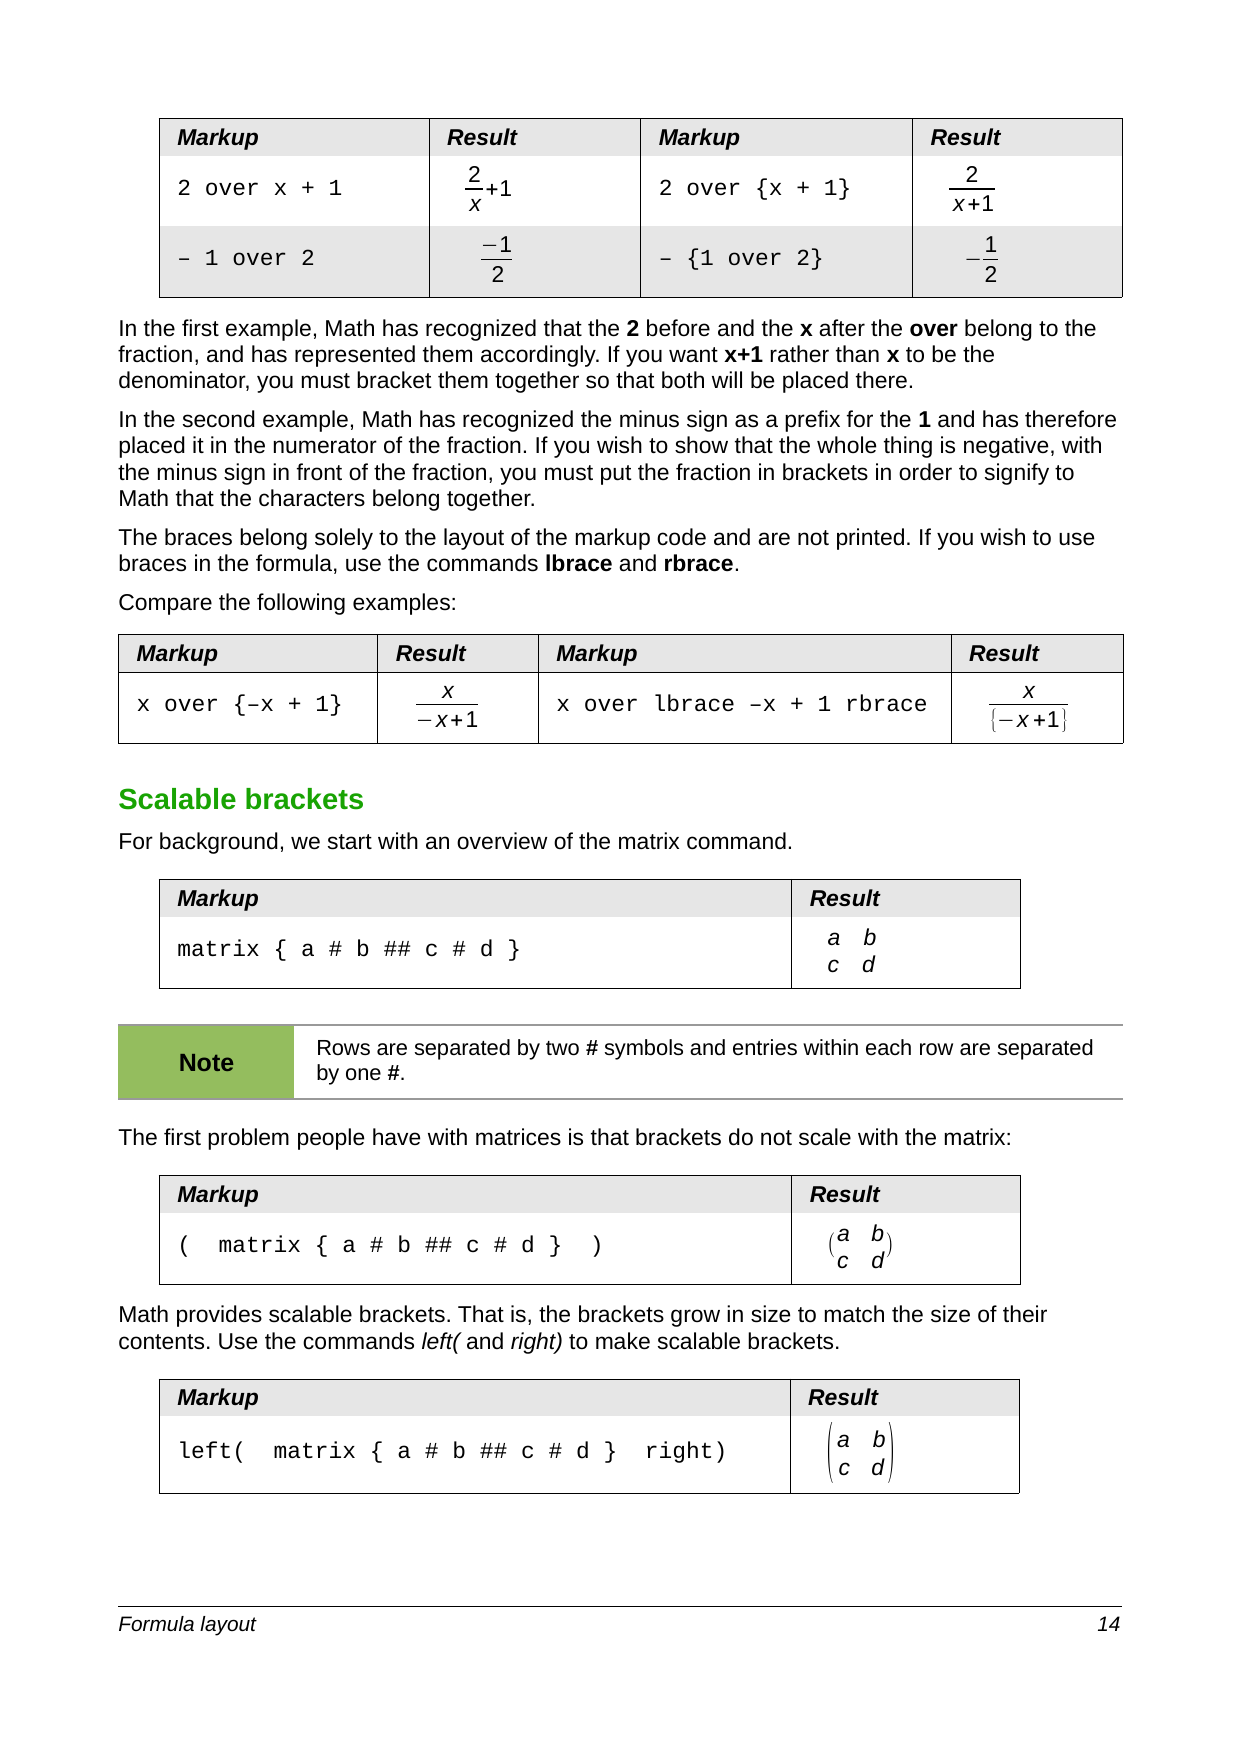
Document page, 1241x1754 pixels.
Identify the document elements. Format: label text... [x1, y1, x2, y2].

table_cell [791, 1416, 1019, 1493]
text In the second example, Math has recognized the minus sign as a prefix for the 1 and has therefore placed it in the numerator of the fraction. If you wish to show that the whole thing is negative, with the minus sign in front of the fraction, you must put the fraction in brackets in order to signify to Math that the characters belong together. [118, 406, 1122, 511]
table_header Result [913, 119, 1122, 156]
table_cell ( matrix { a # b ## c # d } ) [160, 1213, 791, 1284]
text Math provides scalable brackets. That is, the brackets grow in size to match the size of their contents. Use the commands left( and right) to make scalable brackets. [118, 1301, 1122, 1354]
table_cell x over {–x + 1} [119, 673, 377, 743]
table_header Rows are separated by two # symbols and entries within each row are separated by one #. [295, 1026, 1123, 1098]
table_cell matrix { a # b ## c # d } [160, 917, 791, 988]
table_cell [952, 673, 1123, 743]
table_header Note [118, 1026, 294, 1098]
text In the first example, Math has recognized that the 2 before and the x after the over belong to the fraction, and has represented them accordingly. If you want x+1 rather than x to be the denominator, you must bracket them together so that both will be placed there. [118, 314, 1122, 393]
table_cell left( matrix { a # b ## c # d } right) [160, 1416, 790, 1493]
table_header Result [952, 635, 1123, 672]
table_cell [792, 917, 1020, 988]
table_cell [378, 673, 538, 743]
table_header Result [792, 880, 1020, 917]
table_cell x over lbrace –x + 1 rbrace [539, 673, 951, 743]
text The first problem people have with matrices is that brackets do not scale with the matrix: [118, 1124, 1122, 1151]
table_cell [913, 156, 1122, 226]
table_header Result [378, 635, 538, 672]
table_header Markup [160, 1380, 790, 1416]
table_header Result [791, 1380, 1019, 1416]
table_cell [792, 1213, 1020, 1284]
table_cell – {1 over 2} [641, 226, 912, 297]
text Compare the following examples: [118, 589, 1122, 616]
subtitle Scalable brackets [118, 782, 1122, 816]
table_header Markup [641, 119, 912, 156]
table_cell 2 over x + 1 [160, 156, 429, 226]
table_header Markup [119, 635, 377, 672]
table_cell [913, 226, 1122, 297]
table_cell [430, 226, 640, 297]
table_header Markup [539, 635, 951, 672]
table_header Result [792, 1176, 1020, 1213]
table_cell [430, 156, 640, 226]
text The braces belong solely to the layout of the markup code and are not printed. If you wish to use braces in the formula, use the commands lbrace and rbrace. [118, 524, 1122, 577]
text For background, we start with an overview of the matrix command. [118, 828, 1122, 854]
table_header Markup [160, 119, 429, 156]
table_header Result [430, 119, 640, 156]
table_header Markup [160, 880, 791, 917]
table_cell 2 over {x + 1} [641, 156, 912, 226]
table_cell – 1 over 2 [160, 226, 429, 297]
table_header Markup [160, 1176, 791, 1213]
